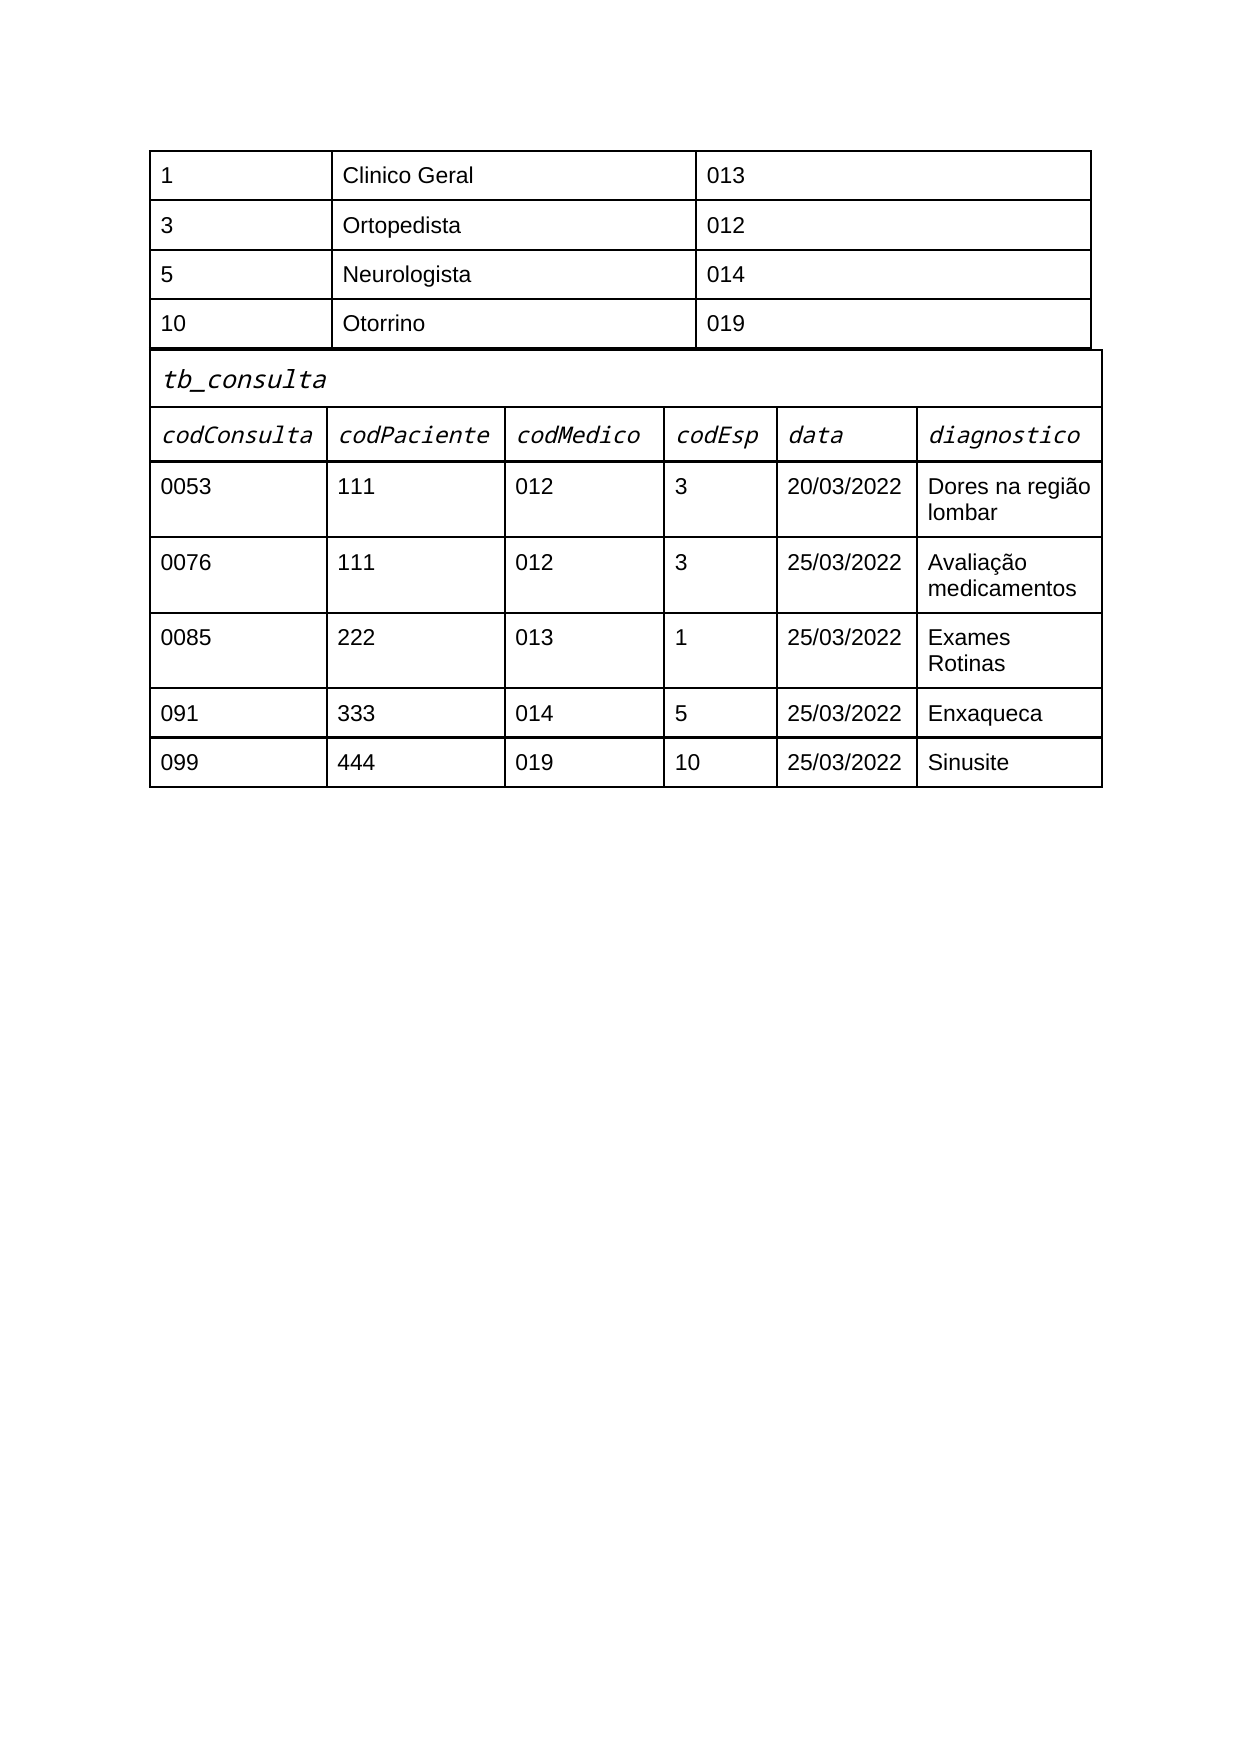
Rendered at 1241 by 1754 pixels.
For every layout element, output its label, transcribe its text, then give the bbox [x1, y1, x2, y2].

table_cell Avaliação medicamentos [918, 538, 1101, 612]
table_cell 014 [506, 689, 663, 736]
table_cell codConsulta [151, 408, 326, 460]
table_cell Sinusite [918, 739, 1101, 786]
table_cell 25/03/2022 [778, 739, 916, 786]
table_cell 019 [506, 739, 663, 786]
table_cell 012 [506, 463, 663, 536]
table_cell 3 [665, 538, 776, 612]
table_cell Dores na região lombar [918, 463, 1101, 536]
table_cell 10 [665, 739, 776, 786]
table_cell Enxaqueca [918, 689, 1101, 736]
table_cell codMedico [506, 408, 663, 460]
table_cell codPaciente [328, 408, 504, 460]
table_cell Otorrino [333, 300, 695, 347]
table_cell 5 [665, 689, 776, 736]
table_cell codEsp [665, 408, 776, 460]
table_header tb_consulta [151, 351, 1101, 406]
table_cell 013 [506, 614, 663, 687]
table_cell 0076 [151, 538, 326, 612]
table_cell 014 [697, 251, 1090, 298]
table_cell 1 [665, 614, 776, 687]
table_cell 3 [151, 201, 331, 248]
table_cell Clinico Geral [333, 152, 695, 199]
table_cell data [778, 408, 916, 460]
table_cell 25/03/2022 [778, 614, 916, 687]
table_cell 019 [697, 300, 1090, 347]
table_cell 10 [151, 300, 331, 347]
table_cell 012 [697, 201, 1090, 248]
table_cell 3 [665, 463, 776, 536]
table_cell 111 [328, 463, 504, 536]
table_cell 013 [697, 152, 1090, 199]
table_cell 111 [328, 538, 504, 612]
table_cell 333 [328, 689, 504, 736]
table_cell 012 [506, 538, 663, 612]
table_cell 5 [151, 251, 331, 298]
table_cell 444 [328, 739, 504, 786]
table_cell 222 [328, 614, 504, 687]
table_cell 25/03/2022 [778, 538, 916, 612]
table_cell Exames Rotinas [918, 614, 1101, 687]
table_cell 091 [151, 689, 326, 736]
table_cell 20/03/2022 [778, 463, 916, 536]
table_cell 25/03/2022 [778, 689, 916, 736]
table_cell 0085 [151, 614, 326, 687]
table_cell 099 [151, 739, 326, 786]
table_cell diagnostico [918, 408, 1101, 460]
table_cell Neurologista [333, 251, 695, 298]
table_cell 1 [151, 152, 331, 199]
table_cell 0053 [151, 463, 326, 536]
table_cell Ortopedista [333, 201, 695, 248]
